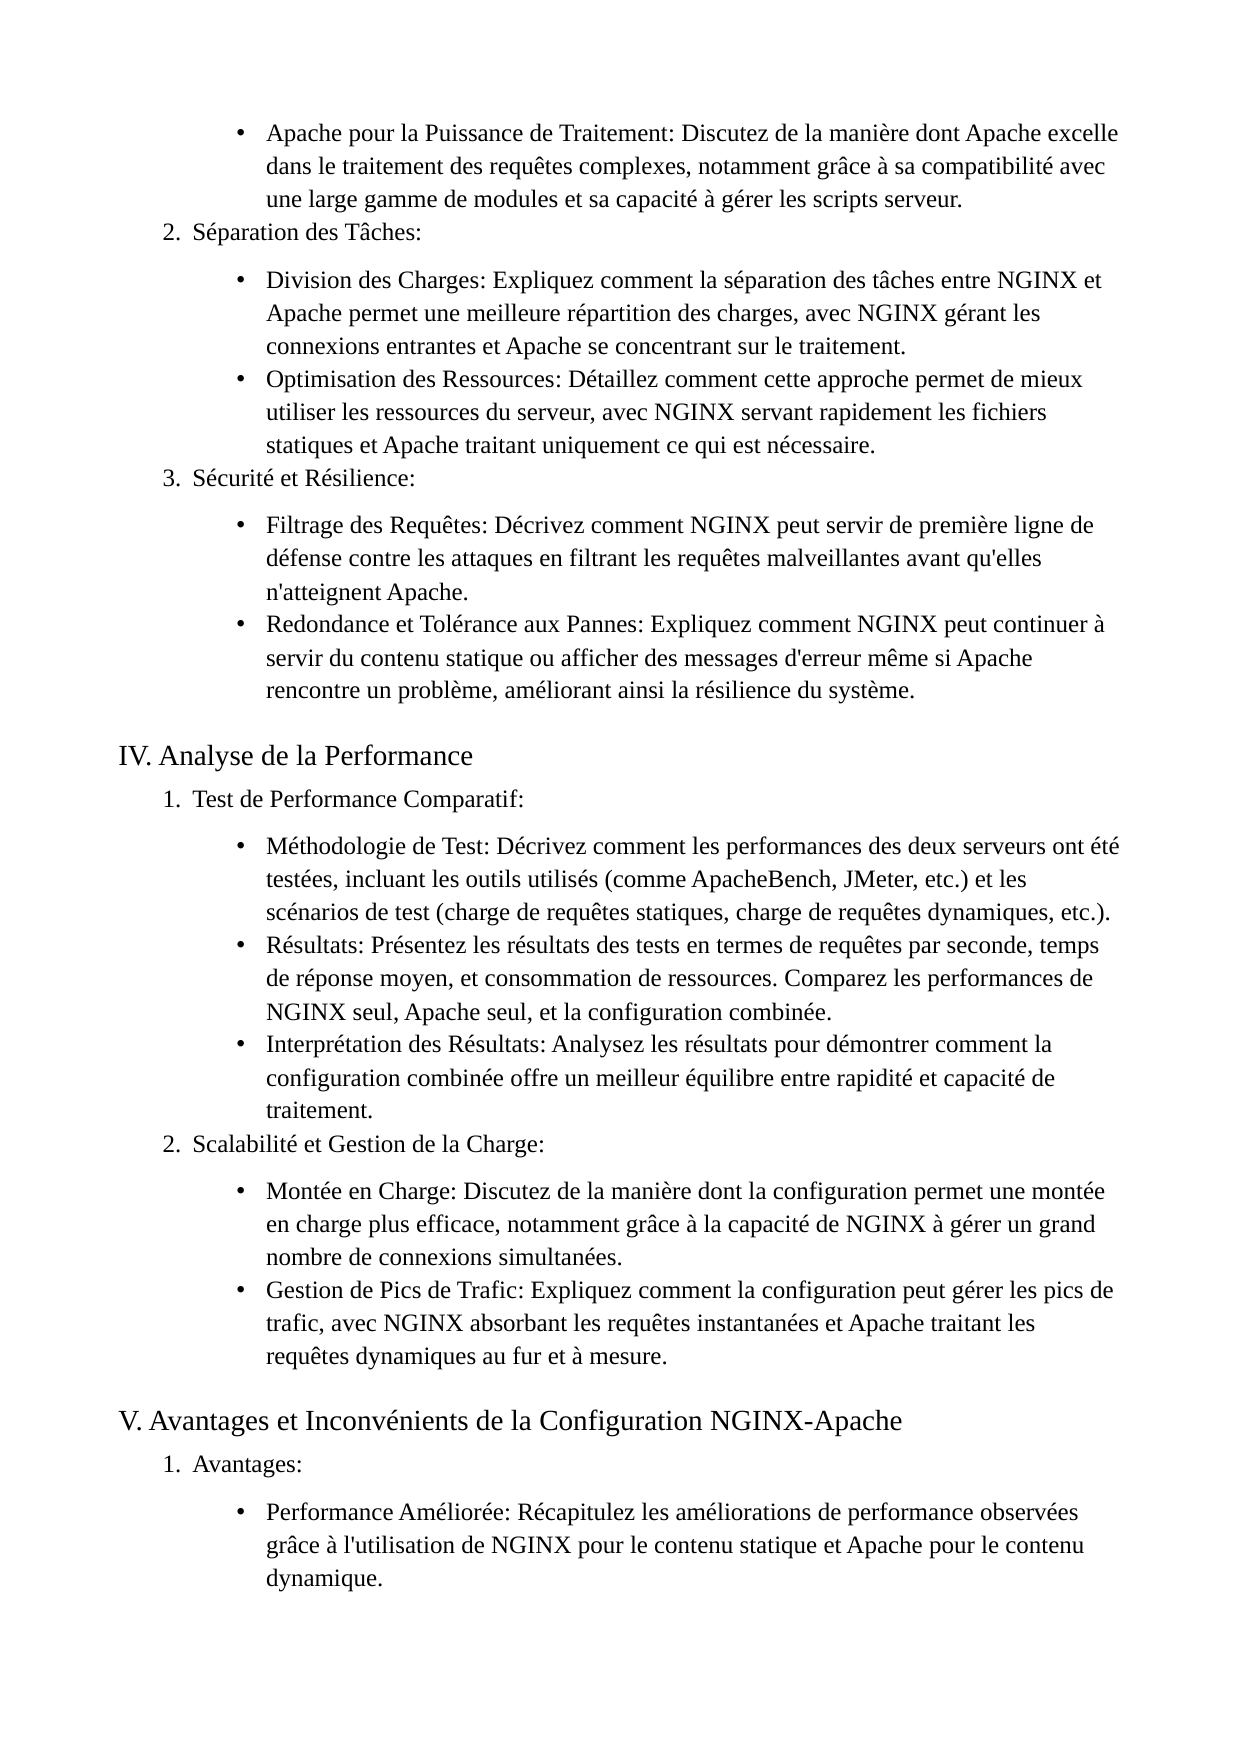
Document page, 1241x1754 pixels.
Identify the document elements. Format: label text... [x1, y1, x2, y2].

subtitle V. Avantages et Inconvénients de la Configuration NGINX-Apache [118, 1403, 1122, 1437]
list Sécurité et Résilience: [162, 463, 1122, 492]
list Scalabilité et Gestion de la Charge: [162, 1129, 1122, 1157]
list Filtrage des Requêtes: Décrivez comment NGINX peut servir de première ligne de défense contre les attaques en filtrant les requêtes malveillantes avant qu'elles n'atteignent Apache. [236, 511, 1122, 605]
list Montée en Charge: Discutez de la manière dont la configuration permet une montée en charge plus efficace, notamment grâce à la capacité de NGINX à gérer un grand nombre de connexions simultanées. [236, 1176, 1122, 1271]
list Avantages: [162, 1449, 1122, 1478]
list Optimisation des Ressources: Détaillez comment cette approche permet de mieux utiliser les ressources du serveur, avec NGINX servant rapidement les fichiers statiques et Apache traitant uniquement ce qui est nécessaire. [236, 364, 1122, 459]
list Méthodologie de Test: Décrivez comment les performances des deux serveurs ont été testées, incluant les outils utilisés (comme ApacheBench, JMeter, etc.) et les scénarios de test (charge de requêtes statiques, charge de requêtes dynamiques, etc.). [236, 831, 1122, 926]
list Gestion de Pics de Trafic: Expliquez comment la configuration peut gérer les pics de trafic, avec NGINX absorbant les requêtes instantanées et Apache traitant les requêtes dynamiques au fur et à mesure. [236, 1275, 1122, 1370]
list Performance Améliorée: Récapitulez les améliorations de performance observées grâce à l'utilisation de NGINX pour le contenu statique et Apache pour le contenu dynamique. [236, 1497, 1122, 1592]
list Apache pour la Puissance de Traitement: Discutez de la manière dont Apache excelle dans le traitement des requêtes complexes, notamment grâce à sa compatibilité avec une large gamme de modules et sa capacité à gérer les scripts serveur. [236, 118, 1122, 213]
list Résultats: Présentez les résultats des tests en termes de requêtes par seconde, temps de réponse moyen, et consommation de ressources. Comparez les performances de NGINX seul, Apache seul, et la configuration combinée. [236, 931, 1122, 1025]
list Interprétation des Résultats: Analysez les résultats pour démontrer comment la configuration combinée offre un meilleur équilibre entre rapidité et capacité de traitement. [236, 1029, 1122, 1124]
list Séparation des Tâches: [162, 217, 1122, 246]
list Redondance et Tolérance aux Pannes: Expliquez comment NGINX peut continuer à servir du contenu statique ou afficher des messages d'erreur même si Apache rencontre un problème, améliorant ainsi la résilience du système. [236, 609, 1122, 704]
subtitle IV. Analyse de la Performance [118, 738, 1122, 771]
list Division des Charges: Expliquez comment la séparation des tâches entre NGINX et Apache permet une meilleure répartition des charges, avec NGINX gérant les connexions entrantes et Apache se concentrant sur le traitement. [236, 265, 1122, 359]
list Test de Performance Comparatif: [162, 784, 1122, 813]
